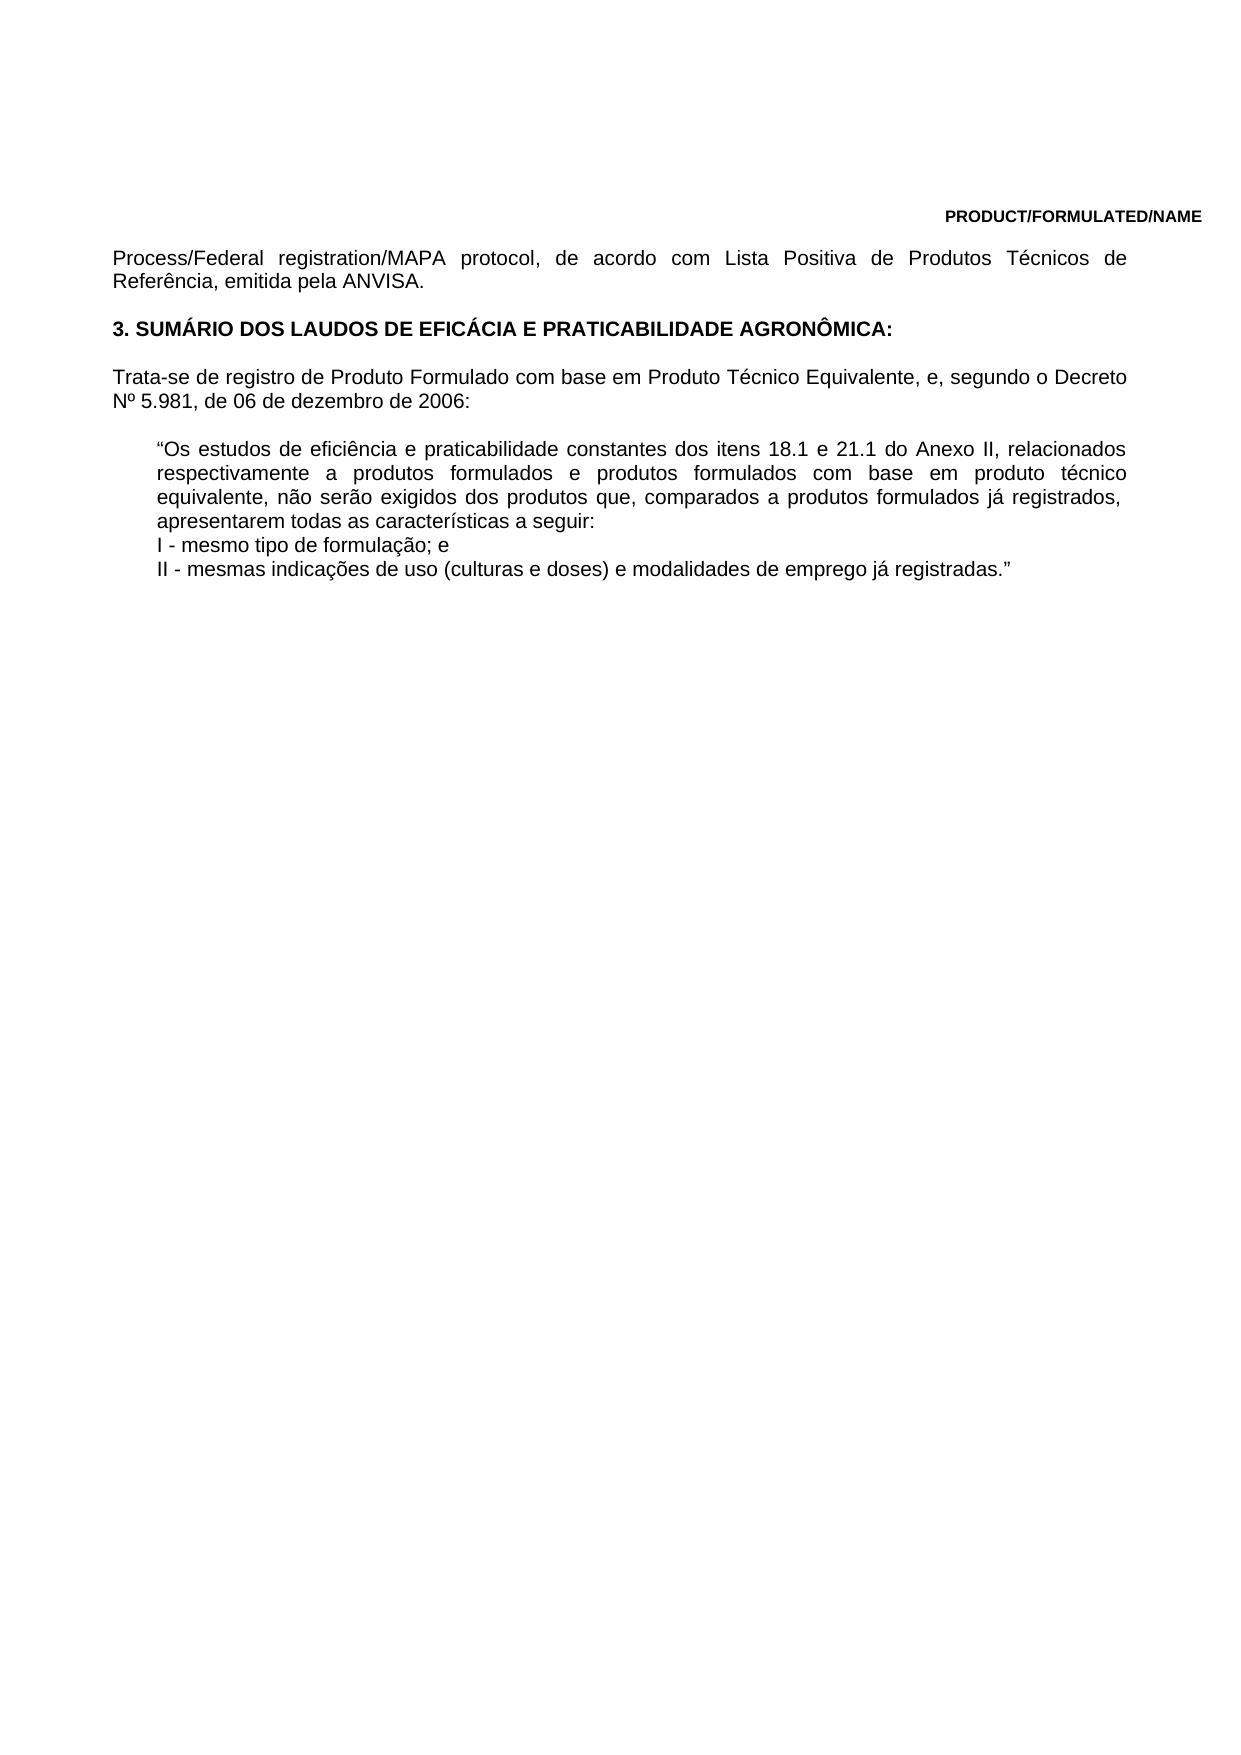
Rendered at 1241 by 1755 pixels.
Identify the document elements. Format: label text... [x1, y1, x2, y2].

text Process/Federal registration/MAPA protocol, de acordo com Lista Positiva de Produtos Técnicos de Referência, emitida pela ANVISA. [112, 245, 1128, 293]
text I - mesmo tipo de formulação; e [157, 533, 1128, 557]
subtitle 3. SUMÁRIO DOS LAUDOS DE EFICÁCIA E PRATICABILIDADE AGRONÔMICA: [112, 317, 1128, 341]
text Trata-se de registro de Produto Formulado com base em Produto Técnico Equivalente, e, segundo o Decreto Nº 5.981, de 06 de dezembro de 2006: [112, 365, 1128, 413]
text II - mesmas indicações de uso (culturas e doses) e modalidades de emprego já registradas.” [157, 557, 1128, 581]
text “Os estudos de eficiência e praticabilidade constantes dos itens 18.1 e 21.1 do Anexo II, relacionados respectivamente a produtos formulados e produtos formulados com base em produto técnico equivalente, não serão exigidos dos produtos que, comparados a produtos formulados já registrados, apresentarem todas as características a seguir: [157, 437, 1128, 533]
